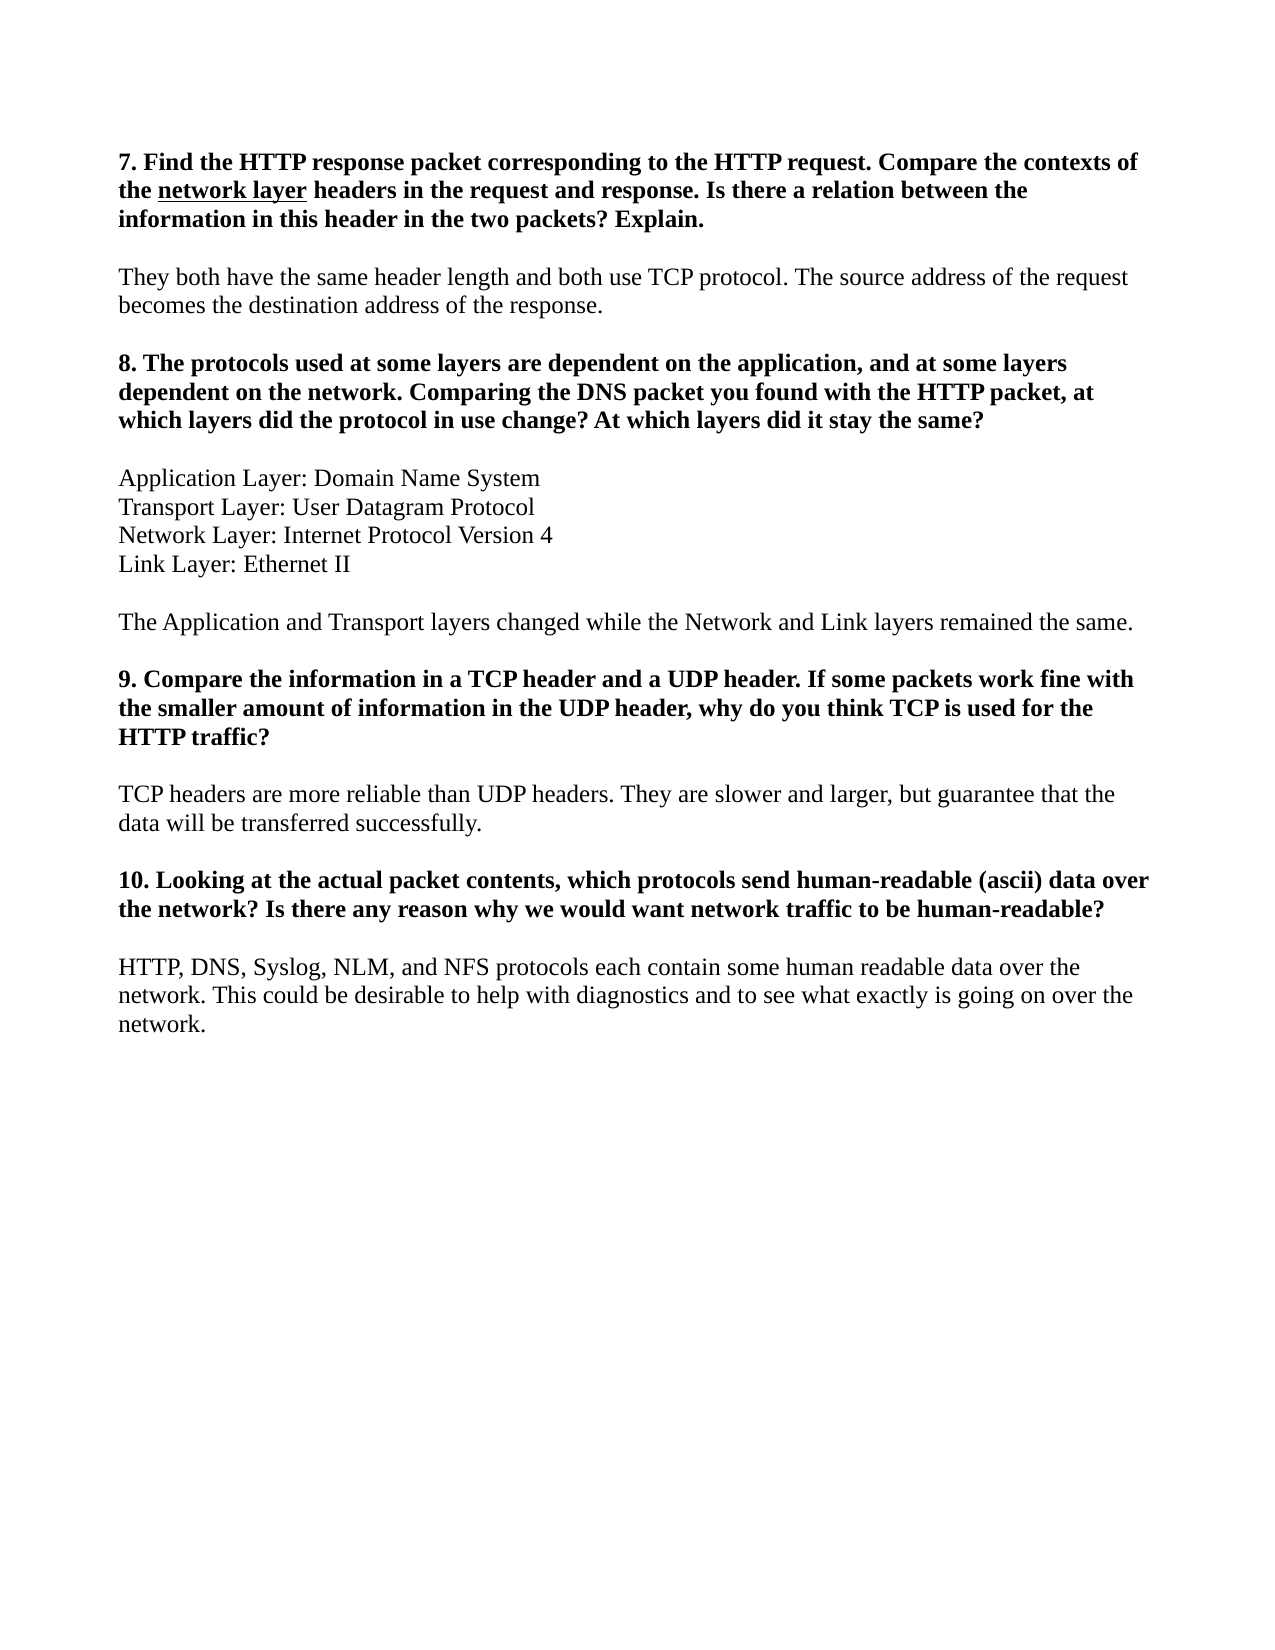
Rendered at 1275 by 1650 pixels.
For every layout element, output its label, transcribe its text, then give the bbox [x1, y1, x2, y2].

text Link Layer: Ethernet II [118, 549, 1157, 578]
text They both have the same header length and both use TCP protocol. The source address of the request becomes the destination address of the response. [118, 262, 1157, 319]
text 10. Looking at the actual packet contents, which protocols send human-readable (ascii) data over the network? Is there any reason why we would want network traffic to be human-readable? [118, 866, 1157, 923]
text Network Layer: Internet Protocol Version 4 [118, 521, 1157, 549]
text 8. The protocols used at some layers are dependent on the application, and at some layers dependent on the network. Comparing the DNS packet you found with the HTTP packet, at which layers did the protocol in use change? At which layers did it stay the same? [118, 348, 1157, 434]
text HTTP, DNS, Syslog, NLM, and NFS protocols each contain some human readable data over the network. This could be desirable to help with diagnostics and to see what exactly is going on over the network. [118, 952, 1157, 1038]
text Application Layer: Domain Name System [118, 463, 1157, 492]
text Transport Layer: User Datagram Protocol [118, 492, 1157, 521]
text TCP headers are more reliable than UDP headers. They are slower and larger, but guarantee that the data will be transferred successfully. [118, 779, 1157, 837]
text The Application and Transport layers changed while the Network and Link layers remained the same. [118, 607, 1157, 636]
text 7. Find the HTTP response packet corresponding to the HTTP request. Compare the contexts of the network layer headers in the request and response. Is there a relation between the information in this header in the two packets? Explain. [118, 147, 1157, 233]
text 9. Compare the information in a TCP header and a UDP header. If some packets work fine with the smaller amount of information in the UDP header, why do you think TCP is used for the HTTP traffic? [118, 664, 1157, 751]
